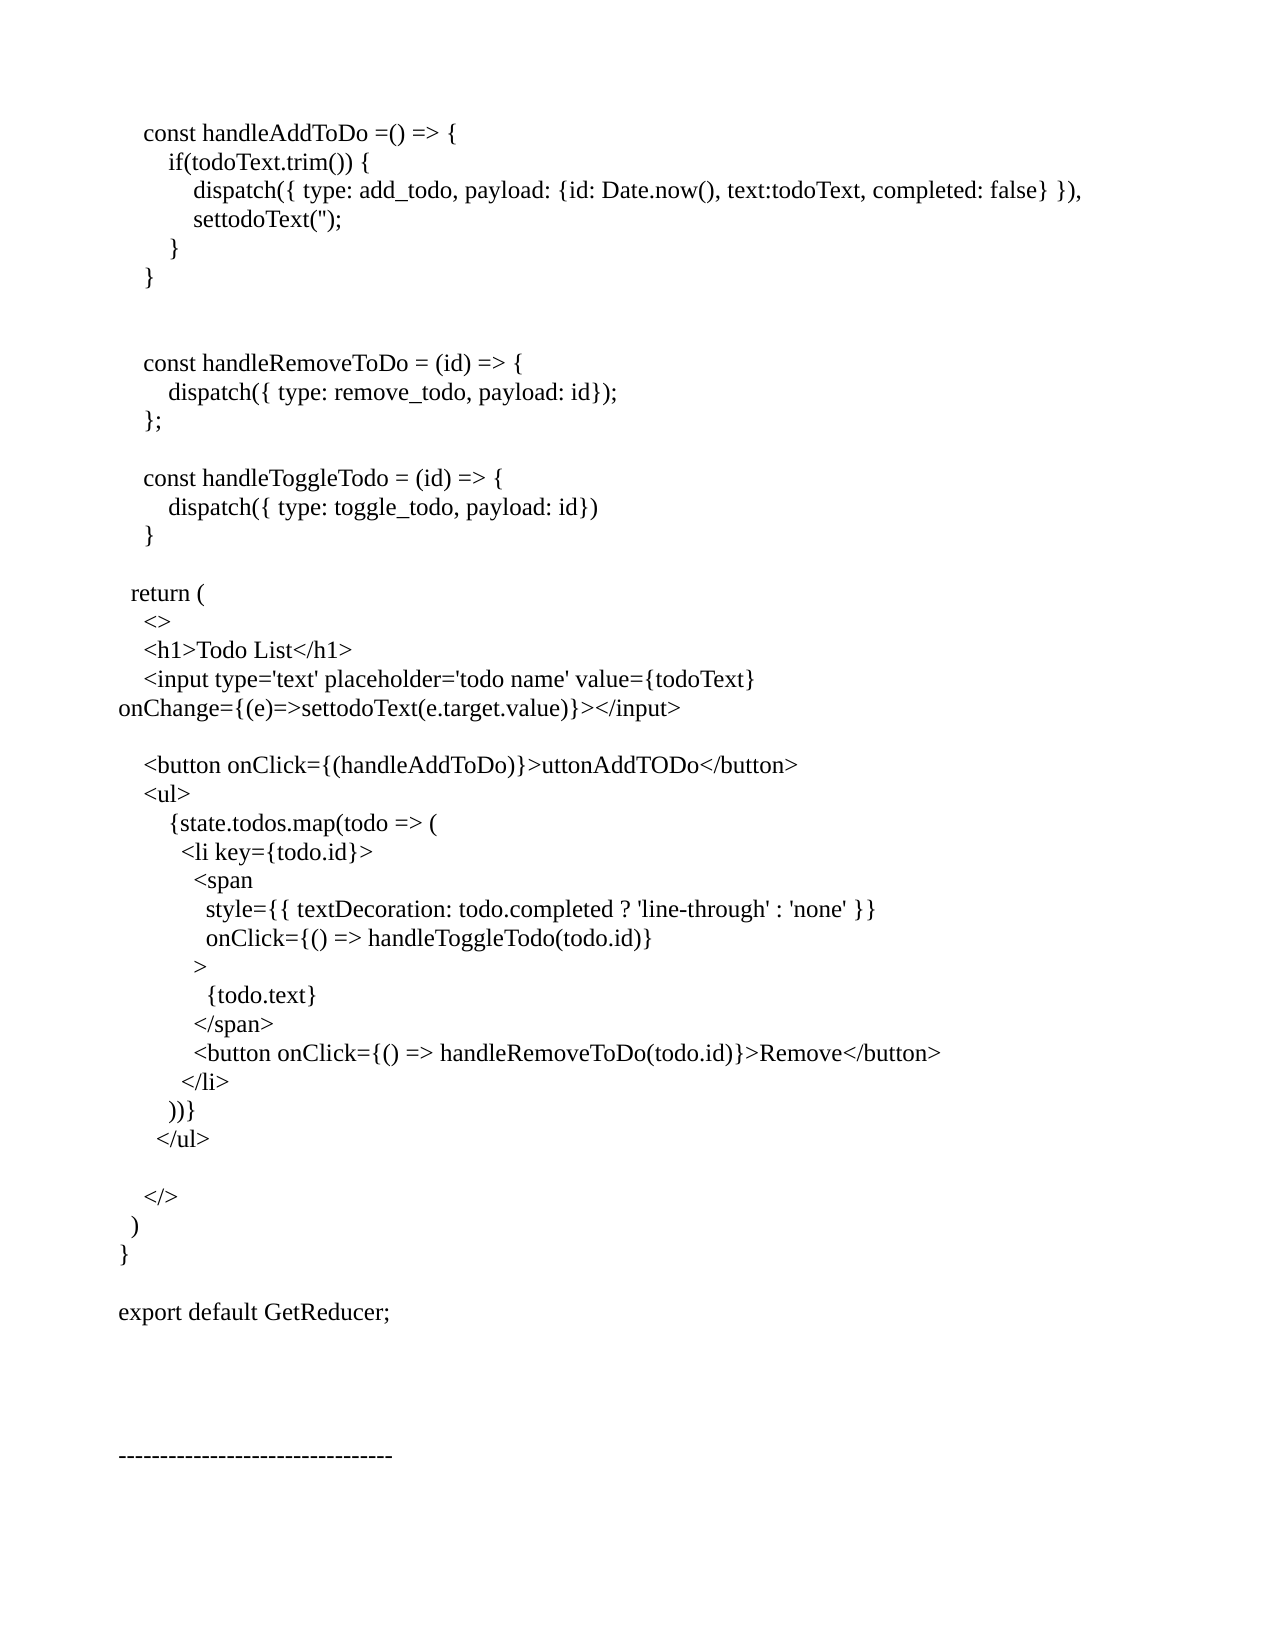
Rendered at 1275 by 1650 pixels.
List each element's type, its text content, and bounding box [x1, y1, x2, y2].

text dispatch({ type: add_todo, payload: {id: Date.now(), text:todoText, completed: false} }), [118, 176, 1157, 204]
text <ul> [118, 779, 1157, 808]
text const handleRemoveToDo = (id) => { [118, 348, 1157, 377]
text const handleToggleTodo = (id) => { [118, 463, 1157, 492]
text <span [118, 866, 1157, 894]
text </span> [118, 1009, 1157, 1038]
text dispatch({ type: toggle_todo, payload: id}) [118, 492, 1157, 521]
text </> [118, 1182, 1157, 1211]
text <input type='text' placeholder='todo name' value={todoText} onChange={(e)=>settodoText(e.target.value)}></input> [118, 664, 1157, 722]
text return ( [118, 578, 1157, 607]
text <> [118, 607, 1157, 636]
text } [118, 233, 1157, 262]
text onClick={() => handleToggleTodo(todo.id)} [118, 923, 1157, 952]
text export default GetReducer; [118, 1297, 1157, 1326]
text --------------------------------- [118, 1441, 1157, 1469]
text </ul> [118, 1124, 1157, 1153]
text }; [118, 406, 1157, 434]
text } [118, 1239, 1157, 1268]
text ) [118, 1211, 1157, 1239]
text ))} [118, 1096, 1157, 1124]
text <h1>Todo List</h1> [118, 636, 1157, 664]
text <li key={todo.id}> [118, 837, 1157, 866]
text {state.todos.map(todo => ( [118, 808, 1157, 837]
text } [118, 521, 1157, 549]
text const handleAddToDo =() => { [118, 118, 1157, 147]
text {todo.text} [118, 981, 1157, 1009]
text <button onClick={(handleAddToDo)}>uttonAddTODo</button> [118, 751, 1157, 779]
text <button onClick={() => handleRemoveToDo(todo.id)}>Remove</button> [118, 1038, 1157, 1067]
text if(todoText.trim()) { [118, 147, 1157, 176]
text } [118, 262, 1157, 291]
text style={{ textDecoration: todo.completed ? 'line-through' : 'none' }} [118, 894, 1157, 923]
text > [118, 952, 1157, 981]
text dispatch({ type: remove_todo, payload: id}); [118, 377, 1157, 406]
text settodoText(''); [118, 204, 1157, 233]
text </li> [118, 1067, 1157, 1096]
